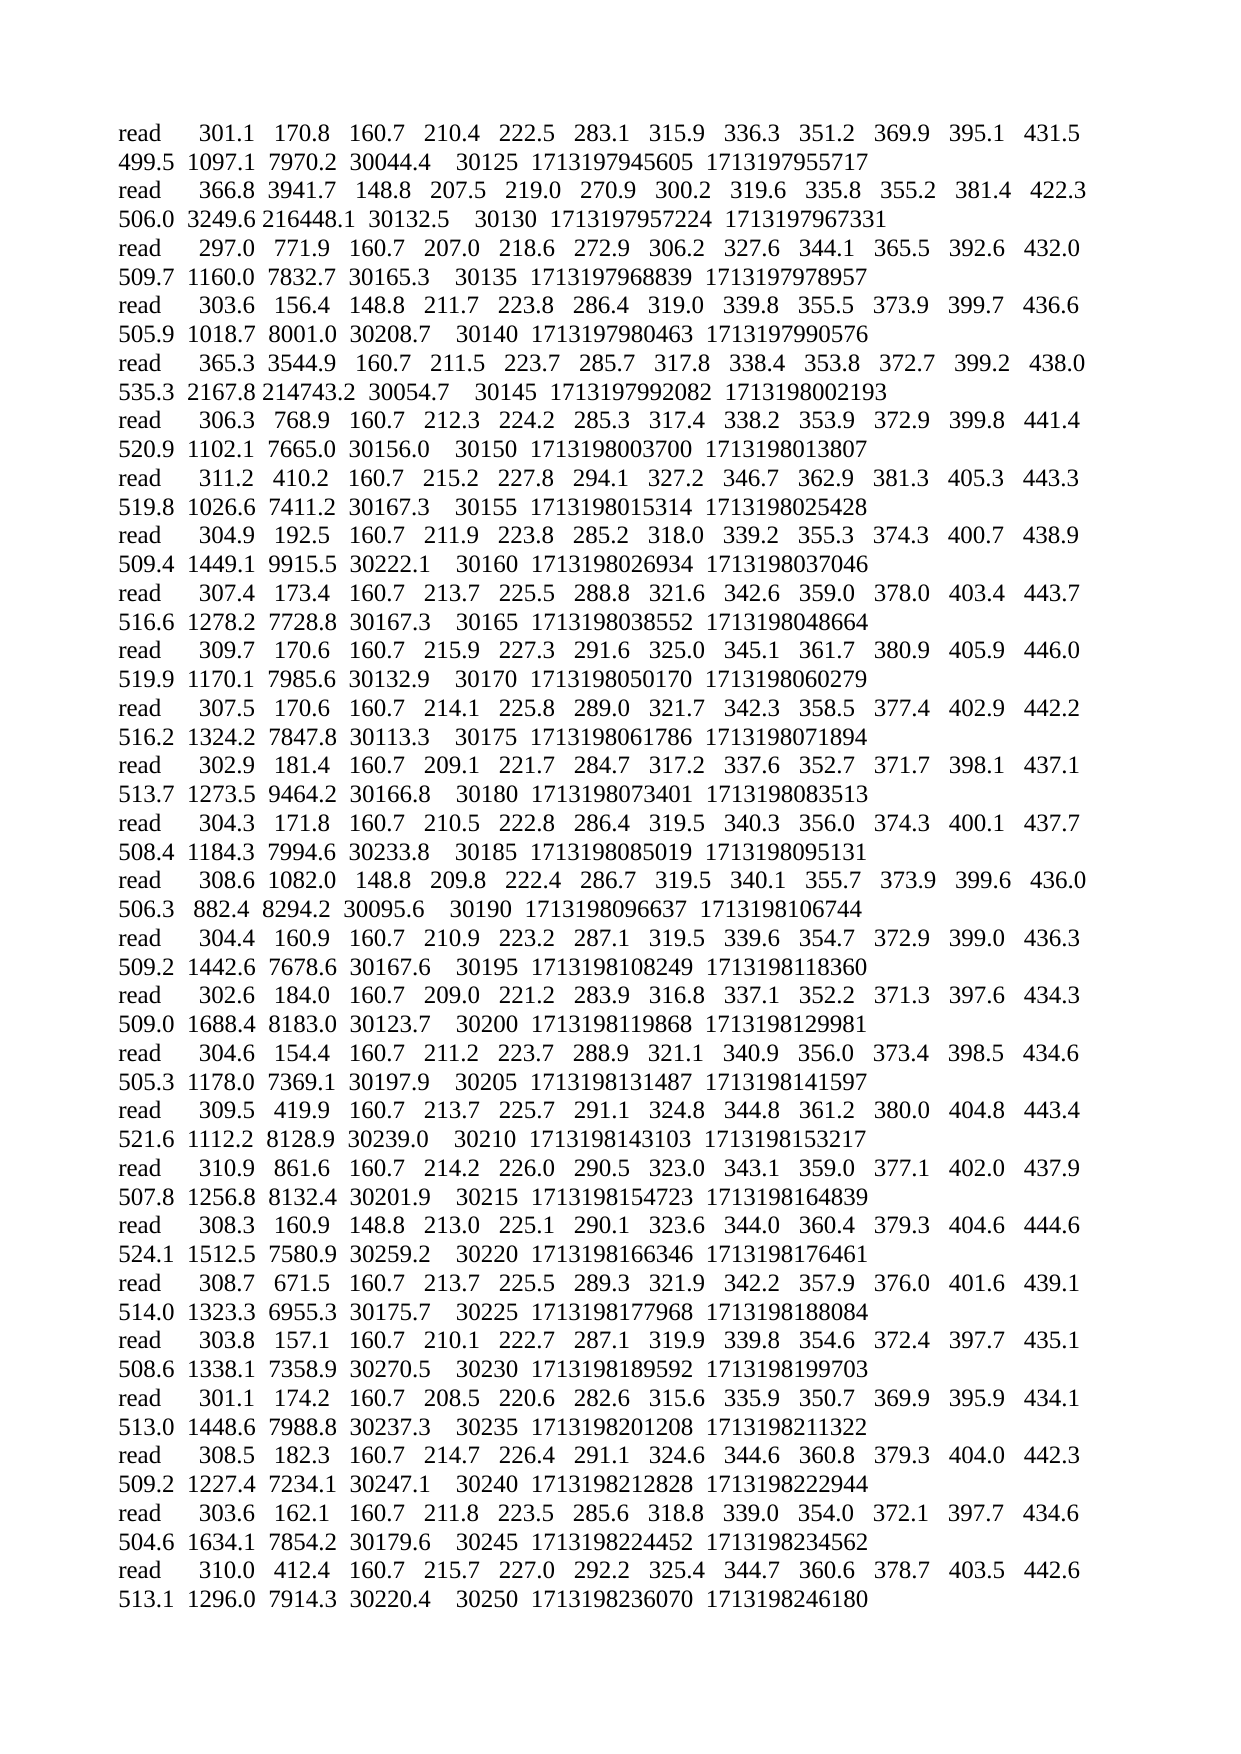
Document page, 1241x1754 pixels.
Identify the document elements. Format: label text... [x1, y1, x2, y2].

text read 303.6 162.1 160.7 211.8 223.5 285.6 318.8 339.0 354.0 372.1 397.7 434.6 504.6 1634.1 7854.2 30179.6 30245 1713198224452 1713198234562 [118, 1498, 1122, 1556]
text read 310.9 861.6 160.7 214.2 226.0 290.5 323.0 343.1 359.0 377.1 402.0 437.9 507.8 1256.8 8132.4 30201.9 30215 1713198154723 1713198164839 [118, 1153, 1122, 1211]
text read 309.5 419.9 160.7 213.7 225.7 291.1 324.8 344.8 361.2 380.0 404.8 443.4 521.6 1112.2 8128.9 30239.0 30210 1713198143103 1713198153217 [118, 1096, 1122, 1153]
text read 303.8 157.1 160.7 210.1 222.7 287.1 319.9 339.8 354.6 372.4 397.7 435.1 508.6 1338.1 7358.9 30270.5 30230 1713198189592 1713198199703 [118, 1326, 1122, 1383]
text read 307.5 170.6 160.7 214.1 225.8 289.0 321.7 342.3 358.5 377.4 402.9 442.2 516.2 1324.2 7847.8 30113.3 30175 1713198061786 1713198071894 [118, 693, 1122, 751]
text read 304.6 154.4 160.7 211.2 223.7 288.9 321.1 340.9 356.0 373.4 398.5 434.6 505.3 1178.0 7369.1 30197.9 30205 1713198131487 1713198141597 [118, 1038, 1122, 1096]
text read 302.6 184.0 160.7 209.0 221.2 283.9 316.8 337.1 352.2 371.3 397.6 434.3 509.0 1688.4 8183.0 30123.7 30200 1713198119868 1713198129981 [118, 981, 1122, 1038]
text read 308.5 182.3 160.7 214.7 226.4 291.1 324.6 344.6 360.8 379.3 404.0 442.3 509.2 1227.4 7234.1 30247.1 30240 1713198212828 1713198222944 [118, 1441, 1122, 1498]
text read 310.0 412.4 160.7 215.7 227.0 292.2 325.4 344.7 360.6 378.7 403.5 442.6 513.1 1296.0 7914.3 30220.4 30250 1713198236070 1713198246180 [118, 1556, 1122, 1613]
text read 311.2 410.2 160.7 215.2 227.8 294.1 327.2 346.7 362.9 381.3 405.3 443.3 519.8 1026.6 7411.2 30167.3 30155 1713198015314 1713198025428 [118, 463, 1122, 521]
text read 304.3 171.8 160.7 210.5 222.8 286.4 319.5 340.3 356.0 374.3 400.1 437.7 508.4 1184.3 7994.6 30233.8 30185 1713198085019 1713198095131 [118, 808, 1122, 866]
text read 365.3 3544.9 160.7 211.5 223.7 285.7 317.8 338.4 353.8 372.7 399.2 438.0 535.3 2167.8 214743.2 30054.7 30145 1713197992082 1713198002193 [118, 348, 1122, 406]
text read 303.6 156.4 148.8 211.7 223.8 286.4 319.0 339.8 355.5 373.9 399.7 436.6 505.9 1018.7 8001.0 30208.7 30140 1713197980463 1713197990576 [118, 291, 1122, 348]
text read 304.4 160.9 160.7 210.9 223.2 287.1 319.5 339.6 354.7 372.9 399.0 436.3 509.2 1442.6 7678.6 30167.6 30195 1713198108249 1713198118360 [118, 923, 1122, 981]
text read 308.6 1082.0 148.8 209.8 222.4 286.7 319.5 340.1 355.7 373.9 399.6 436.0 506.3 882.4 8294.2 30095.6 30190 1713198096637 1713198106744 [118, 866, 1122, 923]
text read 301.1 174.2 160.7 208.5 220.6 282.6 315.6 335.9 350.7 369.9 395.9 434.1 513.0 1448.6 7988.8 30237.3 30235 1713198201208 1713198211322 [118, 1383, 1122, 1441]
text read 304.9 192.5 160.7 211.9 223.8 285.2 318.0 339.2 355.3 374.3 400.7 438.9 509.4 1449.1 9915.5 30222.1 30160 1713198026934 1713198037046 [118, 521, 1122, 578]
text read 366.8 3941.7 148.8 207.5 219.0 270.9 300.2 319.6 335.8 355.2 381.4 422.3 506.0 3249.6 216448.1 30132.5 30130 1713197957224 1713197967331 [118, 176, 1122, 233]
text read 301.1 170.8 160.7 210.4 222.5 283.1 315.9 336.3 351.2 369.9 395.1 431.5 499.5 1097.1 7970.2 30044.4 30125 1713197945605 1713197955717 [118, 118, 1122, 176]
text read 307.4 173.4 160.7 213.7 225.5 288.8 321.6 342.6 359.0 378.0 403.4 443.7 516.6 1278.2 7728.8 30167.3 30165 1713198038552 1713198048664 [118, 578, 1122, 636]
text read 306.3 768.9 160.7 212.3 224.2 285.3 317.4 338.2 353.9 372.9 399.8 441.4 520.9 1102.1 7665.0 30156.0 30150 1713198003700 1713198013807 [118, 406, 1122, 463]
text read 308.3 160.9 148.8 213.0 225.1 290.1 323.6 344.0 360.4 379.3 404.6 444.6 524.1 1512.5 7580.9 30259.2 30220 1713198166346 1713198176461 [118, 1211, 1122, 1268]
text read 302.9 181.4 160.7 209.1 221.7 284.7 317.2 337.6 352.7 371.7 398.1 437.1 513.7 1273.5 9464.2 30166.8 30180 1713198073401 1713198083513 [118, 751, 1122, 808]
text read 308.7 671.5 160.7 213.7 225.5 289.3 321.9 342.2 357.9 376.0 401.6 439.1 514.0 1323.3 6955.3 30175.7 30225 1713198177968 1713198188084 [118, 1268, 1122, 1326]
text read 297.0 771.9 160.7 207.0 218.6 272.9 306.2 327.6 344.1 365.5 392.6 432.0 509.7 1160.0 7832.7 30165.3 30135 1713197968839 1713197978957 [118, 233, 1122, 291]
text read 309.7 170.6 160.7 215.9 227.3 291.6 325.0 345.1 361.7 380.9 405.9 446.0 519.9 1170.1 7985.6 30132.9 30170 1713198050170 1713198060279 [118, 636, 1122, 693]
